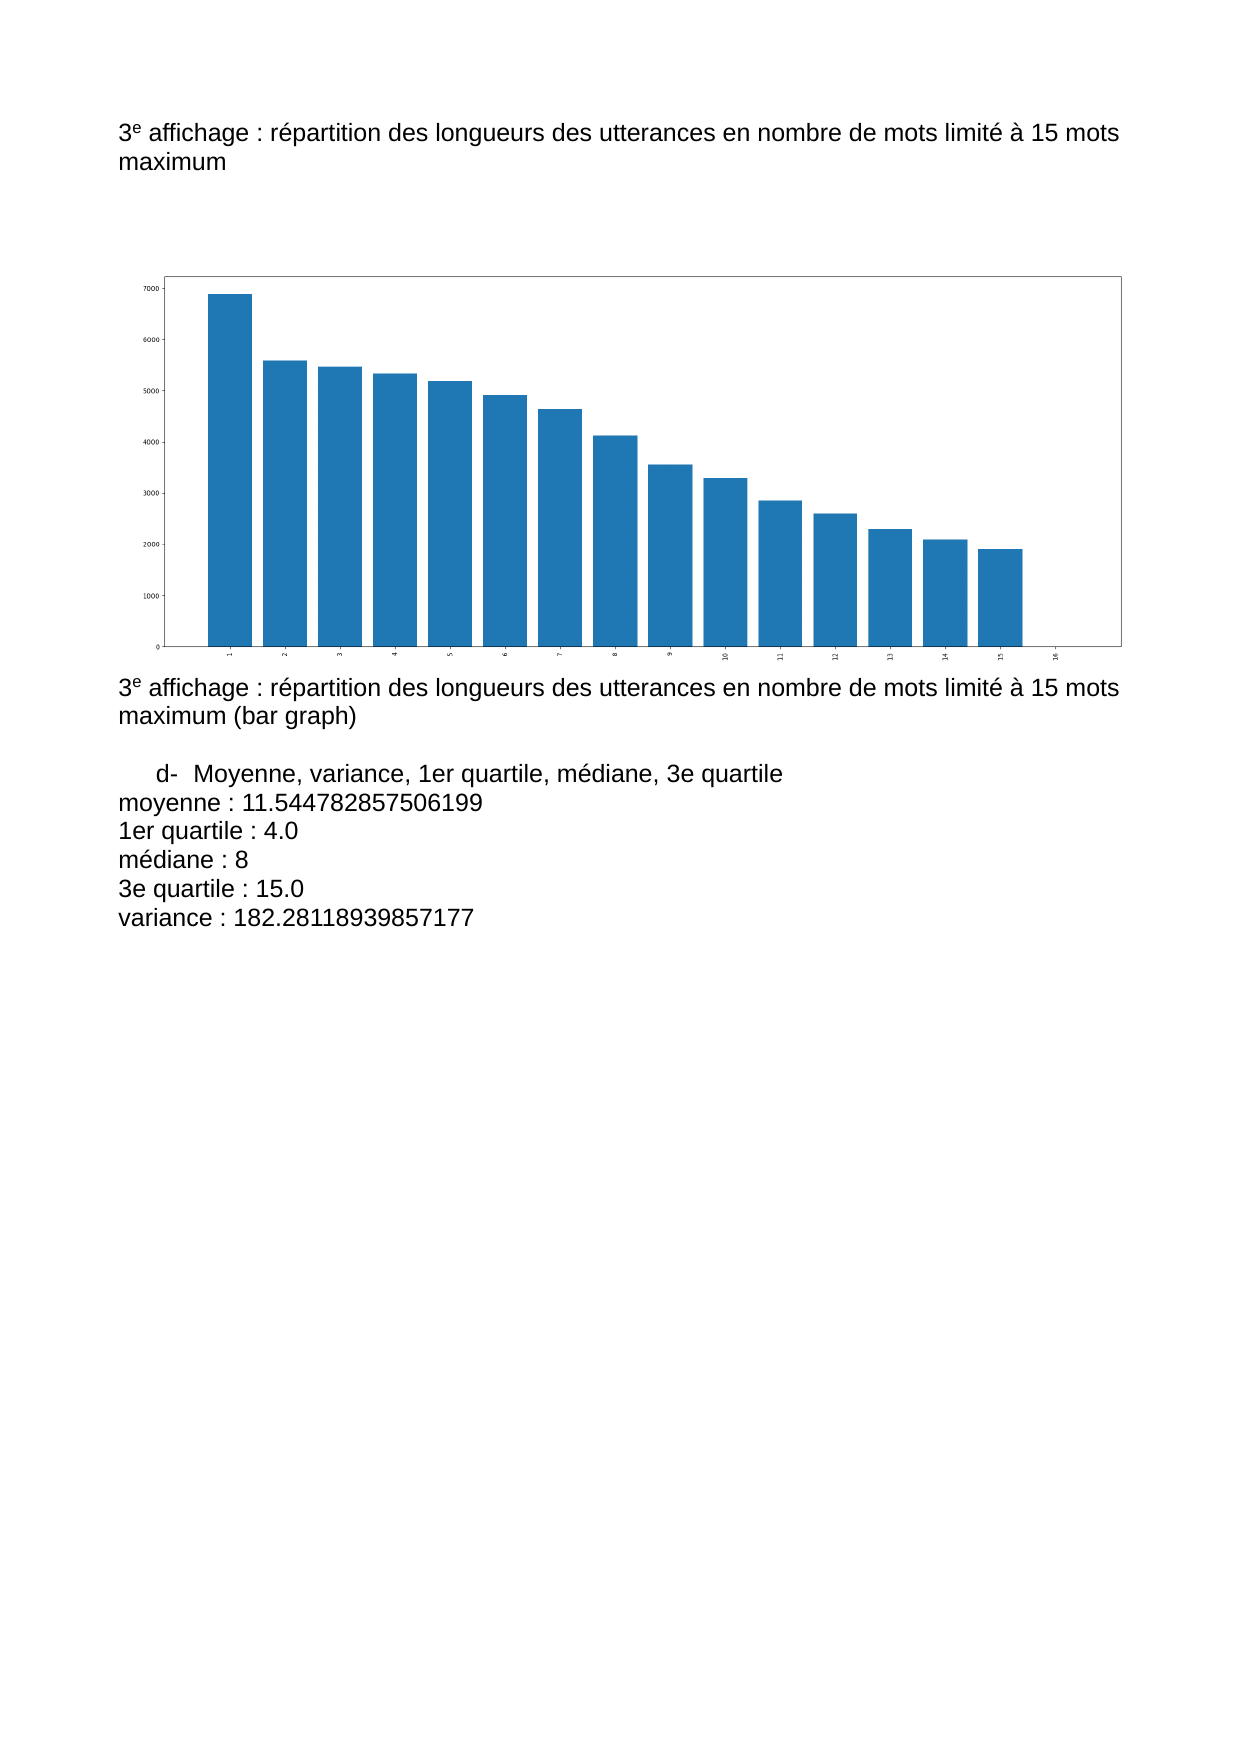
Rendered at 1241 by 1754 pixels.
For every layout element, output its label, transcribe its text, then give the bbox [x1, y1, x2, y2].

list Moyenne, variance, 1er quartile, médiane, 3e quartile [156, 759, 1122, 787]
text 3e quartile : 15.0 [118, 874, 1122, 902]
text 3e affichage : répartition des longueurs des utterances en nombre de mots limité à 15 mots maximum [118, 118, 1122, 176]
text moyenne : 11.544782857506199 [118, 787, 1122, 816]
text médiane : 8 [118, 845, 1122, 874]
text 1er quartile : 4.0 [118, 816, 1122, 845]
picture [118, 261, 1137, 673]
text variance : 182.28118939857177 [118, 902, 1122, 931]
text 3e affichage : répartition des longueurs des utterances en nombre de mots limité à 15 mots maximum (bar graph) [118, 673, 1122, 730]
